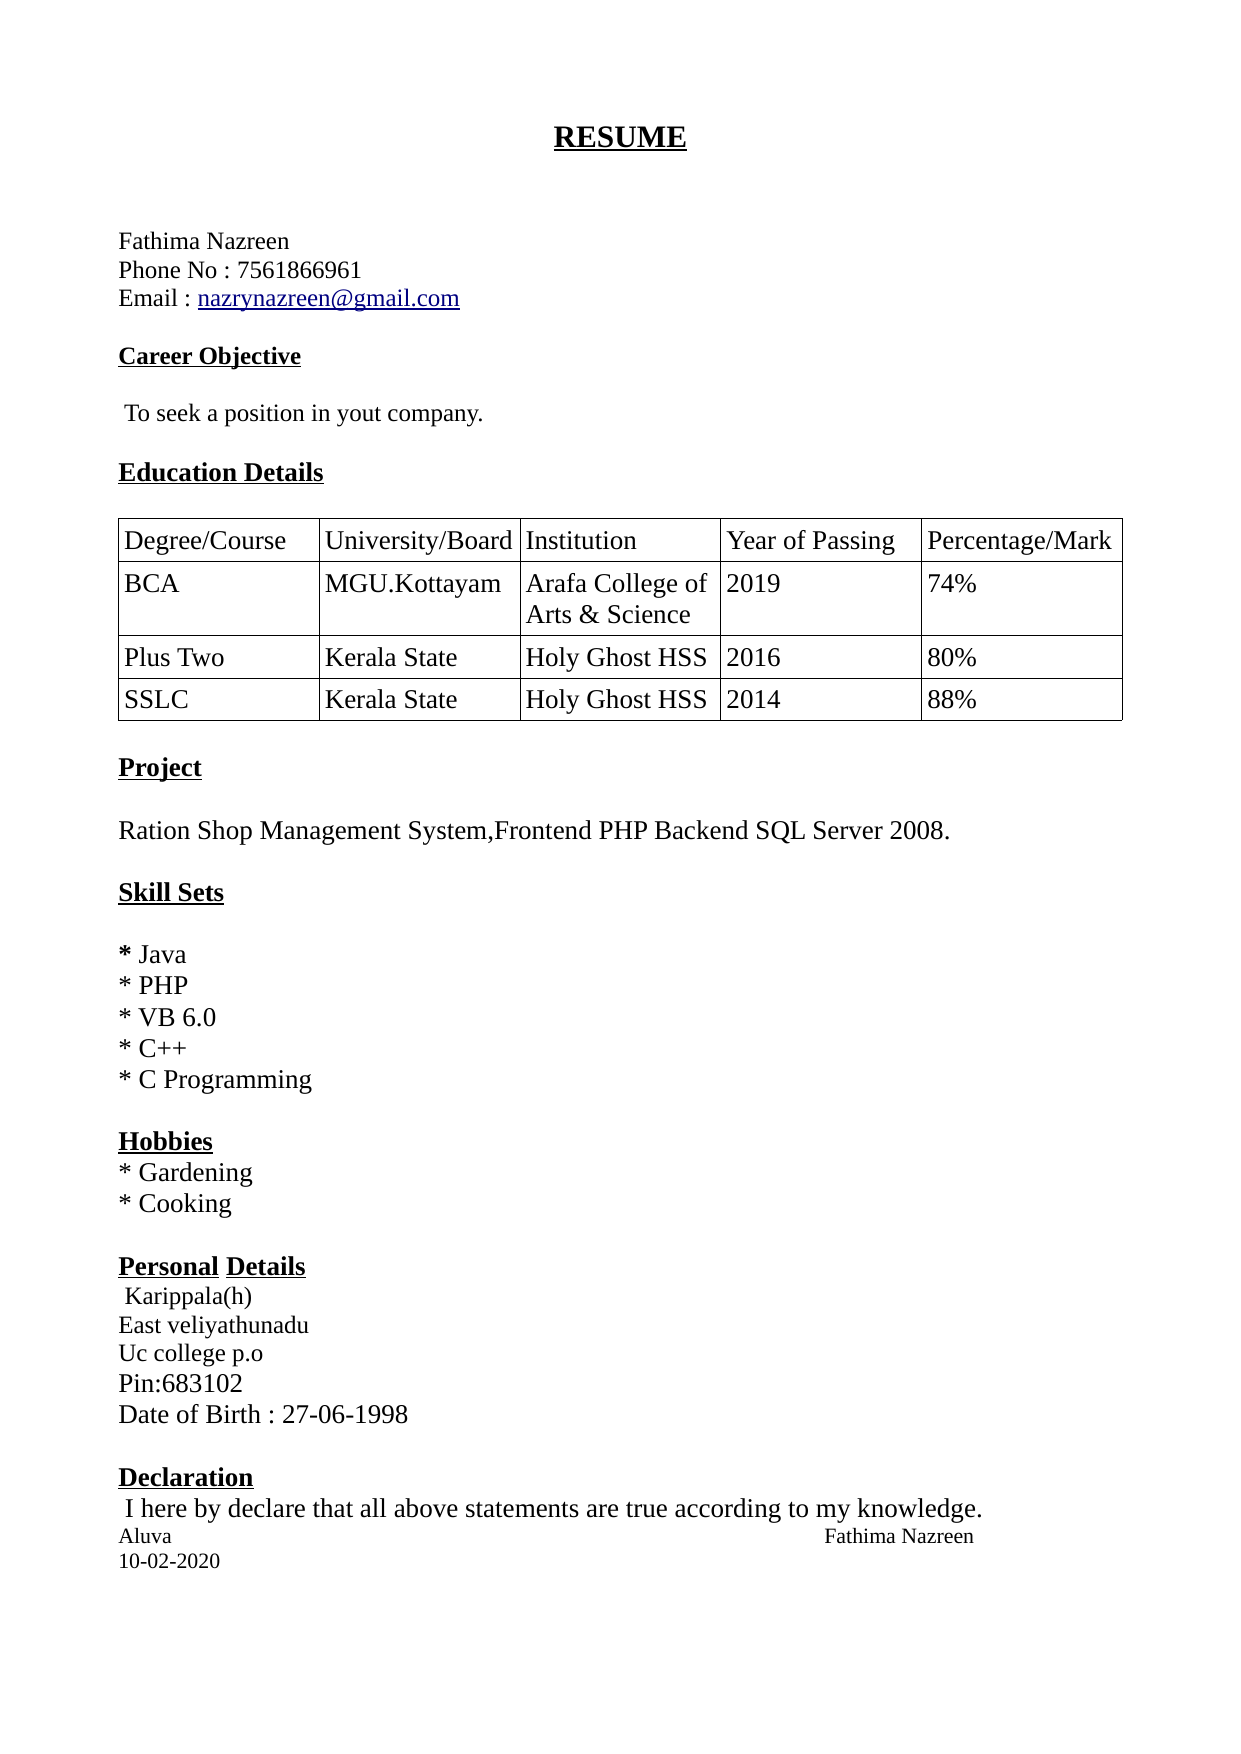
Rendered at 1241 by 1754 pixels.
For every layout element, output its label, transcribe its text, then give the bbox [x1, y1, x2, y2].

text Pin:683102 [118, 1367, 1122, 1398]
table_cell 74% [922, 562, 1122, 635]
text * VB 6.0 [118, 1001, 1122, 1032]
text Fathima Nazreen [118, 226, 1122, 255]
table_header Year of Passing [721, 519, 921, 561]
text Date of Birth : 27-06-1998 [118, 1398, 1122, 1429]
text Education Details [118, 456, 1122, 487]
table_cell 88% [922, 679, 1122, 720]
text * C Programming [118, 1063, 1122, 1094]
text RESUME [118, 118, 1122, 154]
text Hobbies [118, 1125, 1122, 1156]
table_cell MGU.Kottayam [320, 562, 520, 635]
text Aluva Fathima Nazreen [118, 1523, 1122, 1548]
table_cell 2016 [721, 636, 921, 677]
table_cell Plus Two [119, 636, 319, 677]
table_cell Kerala State [320, 679, 520, 720]
text * Java [118, 938, 1122, 969]
text Email : nazrynazreen@gmail.com [118, 283, 1122, 312]
text East veliyathunadu [118, 1310, 1122, 1338]
text * PHP [118, 969, 1122, 1001]
table_cell 2014 [721, 679, 921, 720]
table_cell Holy Ghost HSS [521, 636, 720, 677]
table_cell 80% [922, 636, 1122, 677]
text Phone No : 7561866961 [118, 255, 1122, 283]
text Career Objective [118, 341, 1122, 370]
text 10-02-2020 [118, 1548, 1122, 1573]
table_header Percentage/Mark [922, 519, 1122, 561]
table_header University/Board [320, 519, 520, 561]
table_cell 2019 [721, 562, 921, 635]
table_cell Holy Ghost HSS [521, 679, 720, 720]
text Skill Sets [118, 876, 1122, 907]
text Karippala(h) [118, 1281, 1122, 1310]
table_cell Arafa College of Arts & Science [521, 562, 720, 635]
text Uc college p.o [118, 1338, 1122, 1367]
text To seek a position in yout company. [118, 398, 1122, 427]
text * Gardening [118, 1156, 1122, 1187]
text Project [118, 751, 1122, 783]
table_cell BCA [119, 562, 319, 635]
table_cell Kerala State [320, 636, 520, 677]
text Declaration [118, 1461, 1122, 1492]
text Personal Details [118, 1250, 1122, 1281]
table_cell SSLC [119, 679, 319, 720]
text Ration Shop Management System,Frontend PHP Backend SQL Server 2008. [118, 814, 1122, 845]
table_header Degree/Course [119, 519, 319, 561]
table_header Institution [521, 519, 720, 561]
text * C++ [118, 1032, 1122, 1063]
text I here by declare that all above statements are true according to my knowledge. [118, 1492, 1122, 1523]
text * Cooking [118, 1187, 1122, 1219]
